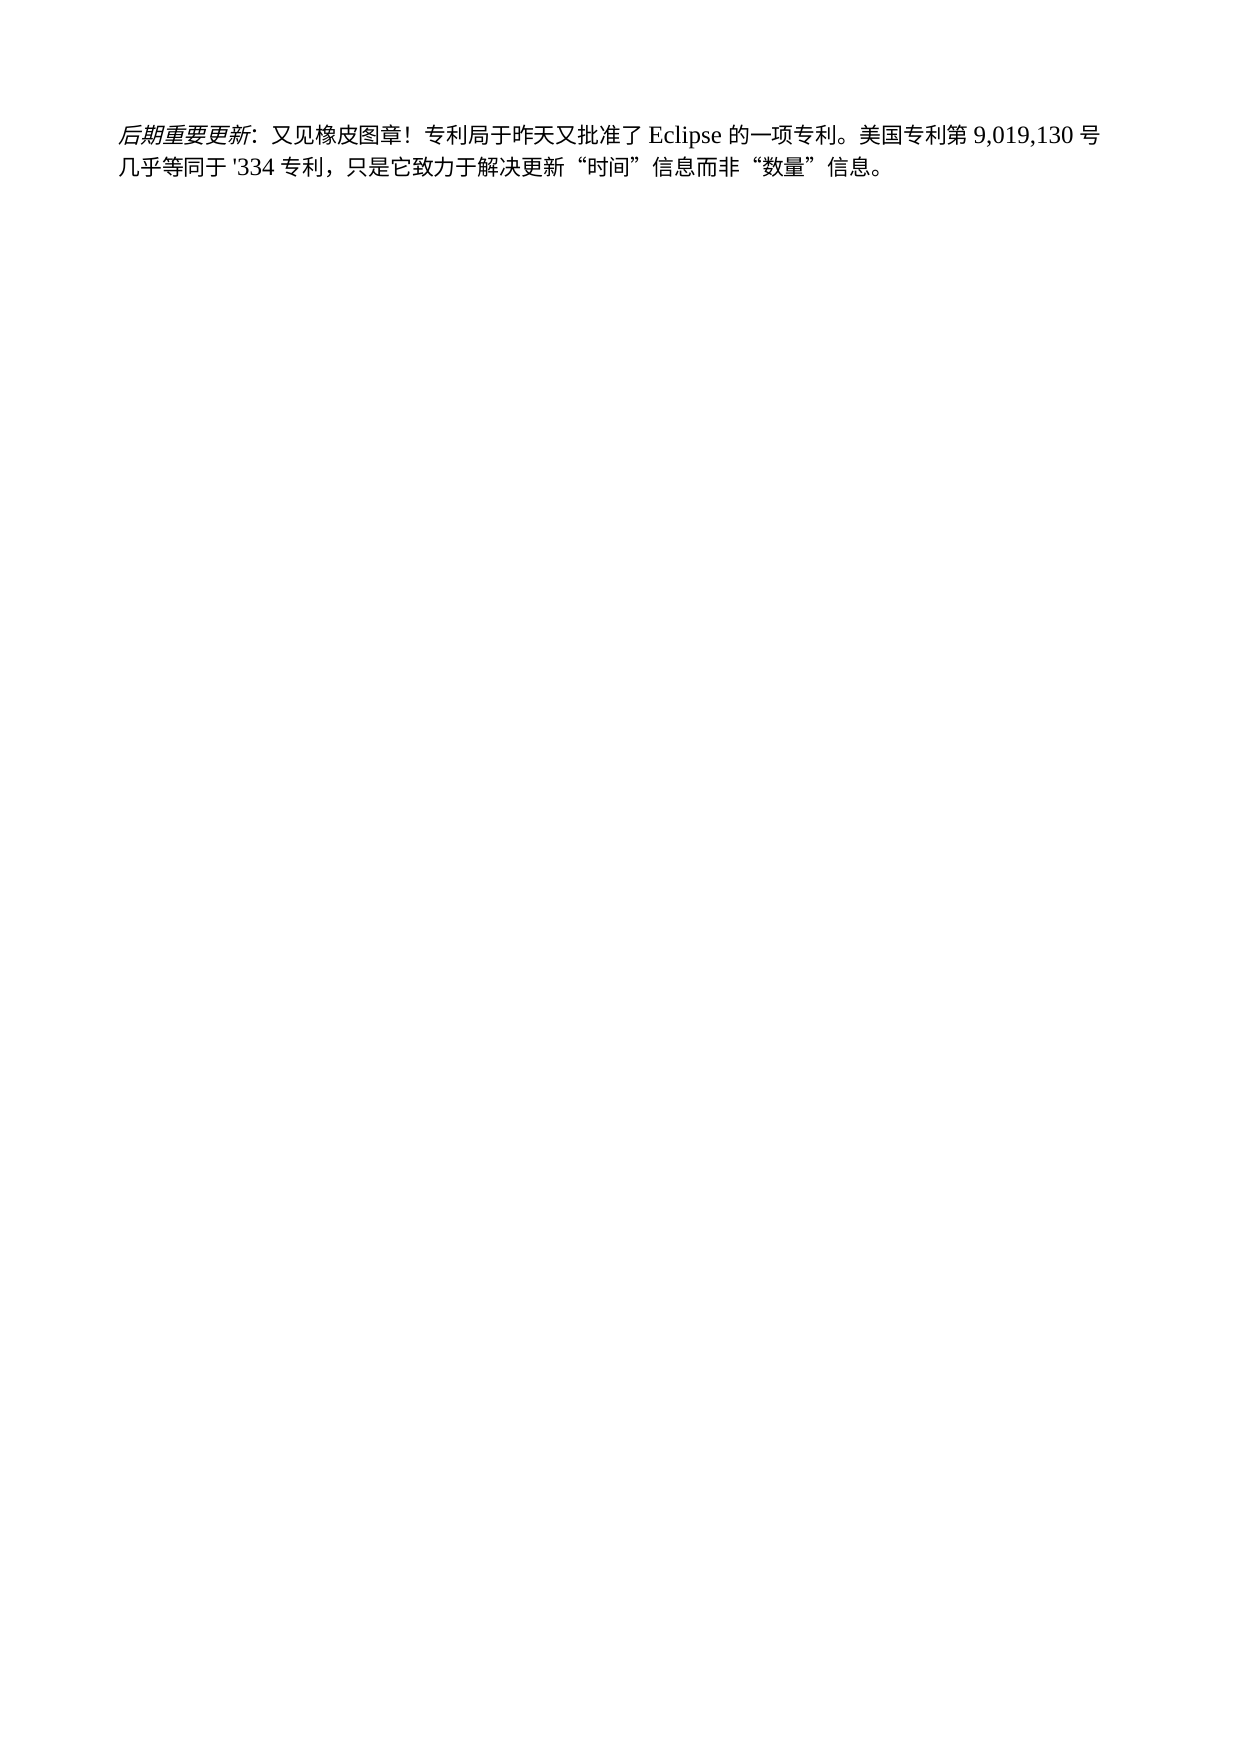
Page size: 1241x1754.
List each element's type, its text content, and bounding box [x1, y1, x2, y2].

text 后期重要更新：又见橡皮图章！专利局于昨天又批准了 Eclipse 的一项专利。美国专利第 9,019,130 号几乎等同于 '334 专利，只是它致力于解决更新“时间”信息而非“数量”信息。 [118, 118, 1122, 181]
